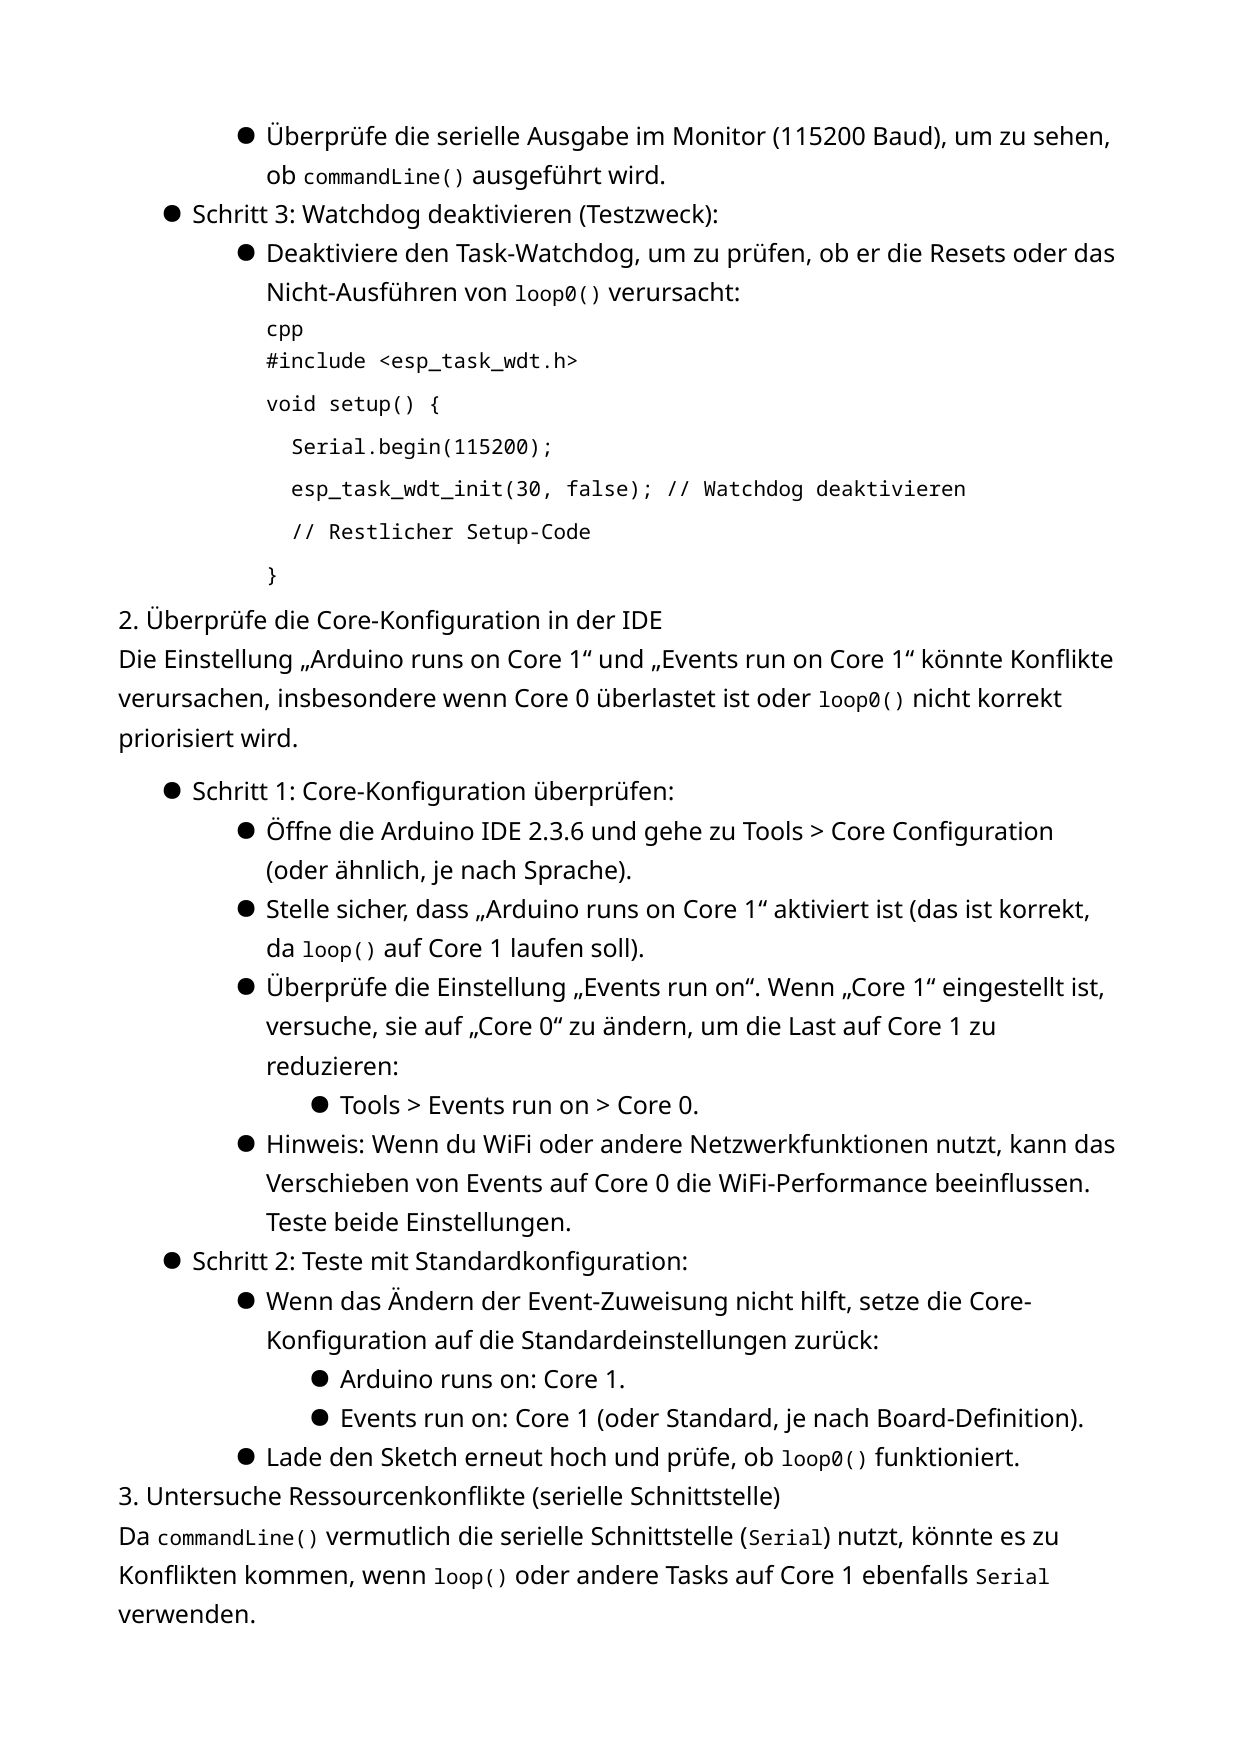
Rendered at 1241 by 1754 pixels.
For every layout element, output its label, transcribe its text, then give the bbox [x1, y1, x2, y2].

list void setup() { [236, 389, 1122, 418]
list Schritt 1: Core-Konfiguration überprüfen: [162, 774, 1122, 808]
list Überprüfe die serielle Ausgabe im Monitor (115200 Baud), um zu sehen, ob commandLine() ausgeführt wird. [236, 118, 1122, 191]
list // Restlicher Setup-Code [236, 517, 1122, 546]
list Überprüfe die Einstellung „Events run on“. Wenn „Core 1“ eingestellt ist, versuche, sie auf „Core 0“ zu ändern, um die Last auf Core 1 zu reduzieren: [236, 970, 1122, 1082]
text 2. Überprüfe die Core-Konfiguration in der IDE [118, 603, 1122, 637]
list Schritt 3: Watchdog deaktivieren (Testzweck): [162, 196, 1122, 231]
list Wenn das Ändern der Event-Zuweisung nicht hilft, setze die Core-Konfiguration auf die Standardeinstellungen zurück: [236, 1283, 1122, 1356]
list Hinweis: Wenn du WiFi oder andere Netzwerkfunktionen nutzt, kann das Verschieben von Events auf Core 0 die WiFi-Performance beeinflussen. Teste beide Einstellungen. [236, 1127, 1122, 1239]
list Öffne die Arduino IDE 2.3.6 und gehe zu Tools > Core Configuration (oder ähnlich, je nach Sprache). [236, 813, 1122, 886]
list #include <esp_task_wdt.h> [236, 347, 1122, 375]
list } [236, 560, 1122, 589]
text 3. Untersuche Ressourcenkonflikte (serielle Schnittstelle) [118, 1479, 1122, 1513]
list Tools > Events run on > Core 0. [310, 1087, 1122, 1121]
list Lade den Sketch erneut hoch und prüfe, ob loop0() funktioniert. [236, 1440, 1122, 1474]
list cpp [236, 314, 1122, 342]
text Die Einstellung „Arduino runs on Core 1“ und „Events run on Core 1“ könnte Konflikte verursachen, insbesondere wenn Core 0 überlastet ist oder loop0() nicht korrekt priorisiert wird. [118, 642, 1122, 754]
text Da commandLine() vermutlich die serielle Schnittstelle (Serial) nutzt, könnte es zu Konflikten kommen, wenn loop() oder andere Tasks auf Core 1 ebenfalls Serial verwenden. [118, 1518, 1122, 1631]
list Events run on: Core 1 (oder Standard, je nach Board-Definition). [310, 1401, 1122, 1435]
list Arduino runs on: Core 1. [310, 1362, 1122, 1396]
list esp_task_wdt_init(30, false); // Watchdog deaktivieren [236, 474, 1122, 503]
list Stelle sicher, dass „Arduino runs on Core 1“ aktiviert ist (das ist korrekt, da loop() auf Core 1 laufen soll). [236, 892, 1122, 965]
list Deaktiviere den Task-Watchdog, um zu prüfen, ob er die Resets oder das Nicht-Ausführen von loop0() verursacht: [236, 236, 1122, 309]
list Schritt 2: Teste mit Standardkonfiguration: [162, 1244, 1122, 1278]
list Serial.begin(115200); [236, 432, 1122, 460]
